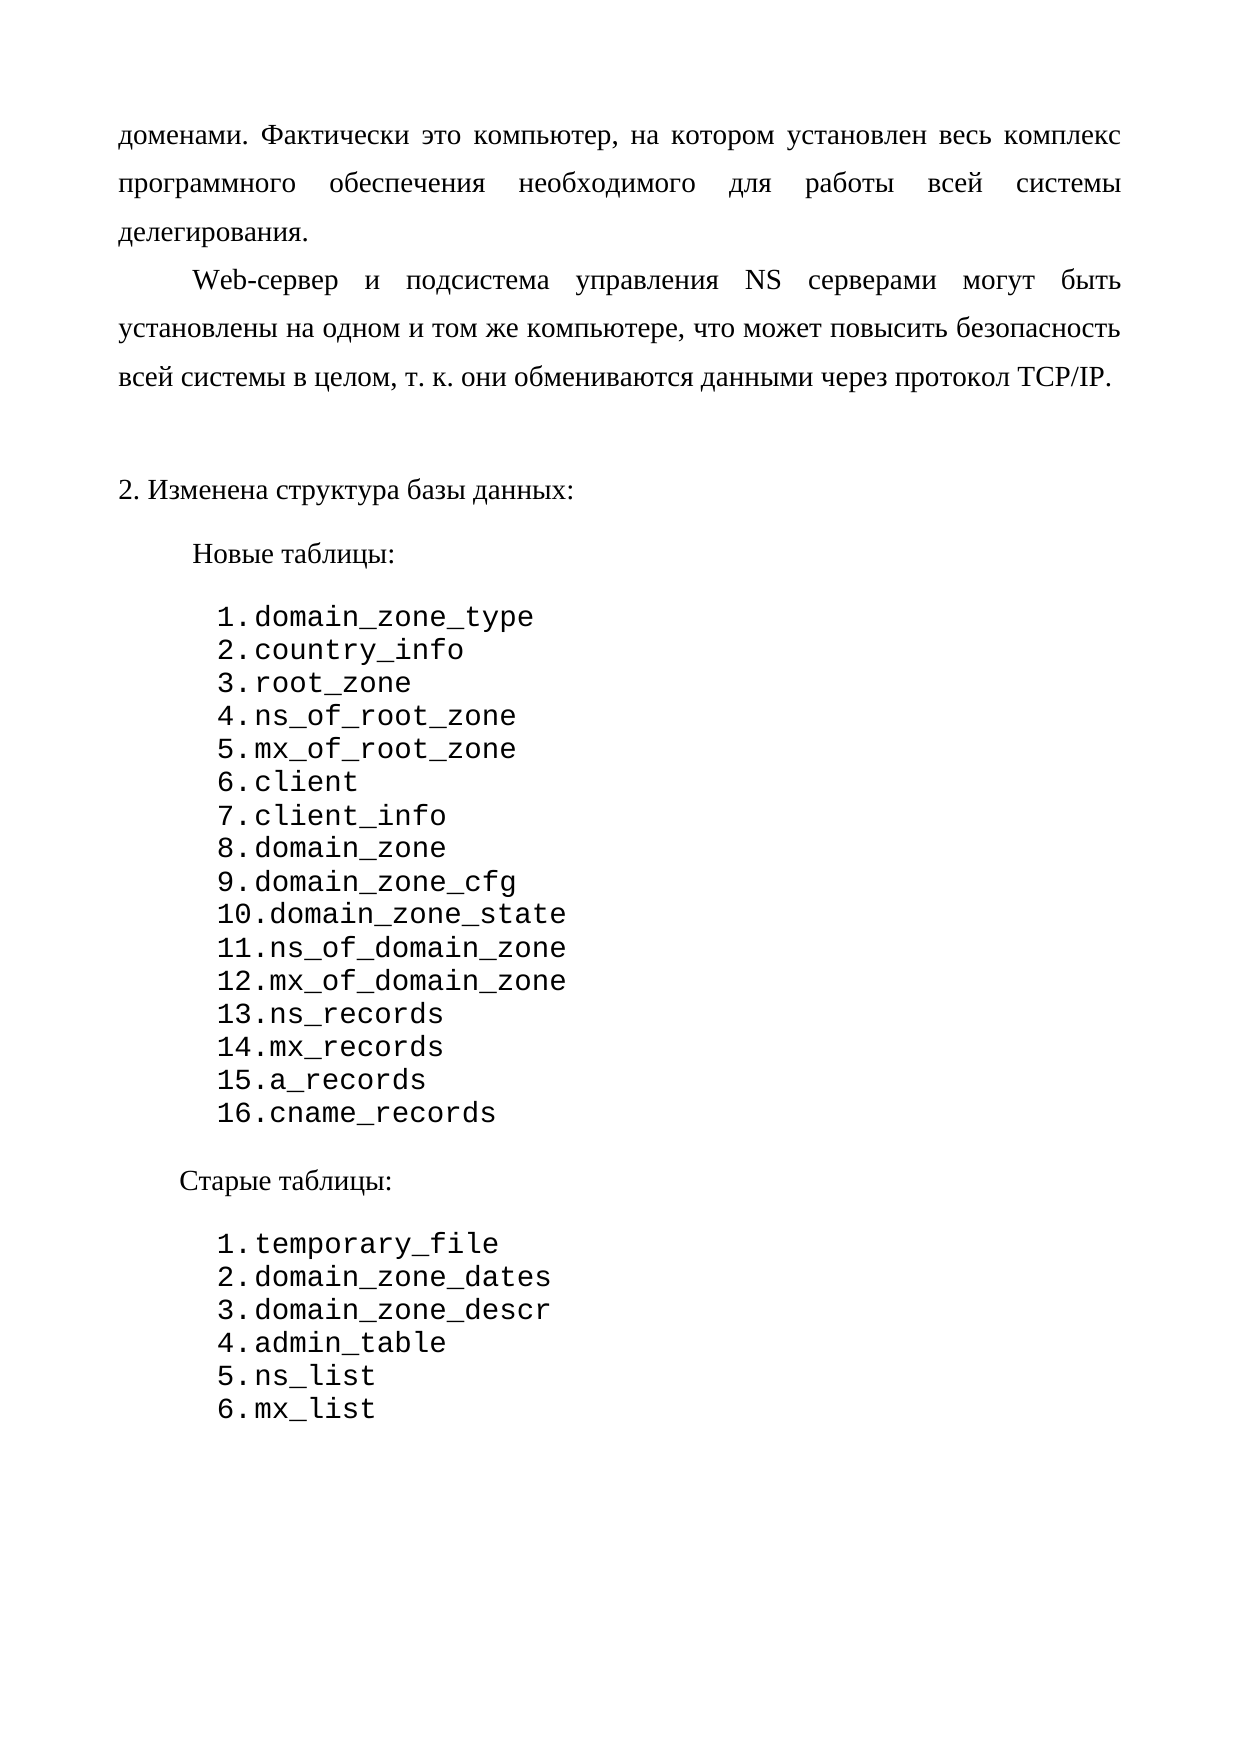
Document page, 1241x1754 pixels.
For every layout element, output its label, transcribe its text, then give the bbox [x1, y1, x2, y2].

list domain_zone_cfg [156, 867, 1122, 900]
text 2. Изменена структура базы данных: [118, 473, 1122, 506]
list client_info [156, 801, 1122, 834]
list ns_records [156, 999, 1122, 1032]
list mx_of_root_zone [156, 734, 1122, 768]
list mx_records [156, 1032, 1122, 1065]
list client [156, 768, 1122, 801]
list ns_of_domain_zone [156, 933, 1122, 966]
list domain_zone [156, 834, 1122, 867]
list admin_table [156, 1328, 1122, 1361]
list cname_records [156, 1098, 1122, 1131]
text Старые таблицы: [118, 1164, 1122, 1196]
list ns_list [156, 1361, 1122, 1394]
list a_records [156, 1065, 1122, 1098]
list ns_of_root_zone [156, 702, 1122, 734]
list country_info [156, 636, 1122, 668]
text Web-сервер и подсистема управления NS серверами могут быть установлены на одном и том же компьютере, что может повысить безопасность всей системы в целом, т. к. они обмениваются данными через протокол TCP/IP. [118, 263, 1122, 393]
list domain_zone_state [156, 900, 1122, 933]
list domain_zone_descr [156, 1295, 1122, 1328]
list mx_of_domain_zone [156, 966, 1122, 999]
list domain_zone_dates [156, 1262, 1122, 1295]
text Новые таблицы: [118, 538, 1122, 570]
list temporary_file [156, 1229, 1122, 1262]
list domain_zone_type [156, 602, 1122, 636]
text доменами. Фактически это компьютер, на котором установлен весь комплекс программного обеспечения необходимого для работы всей системы делегирования. [118, 118, 1122, 247]
list root_zone [156, 668, 1122, 702]
list mx_list [156, 1394, 1122, 1427]
